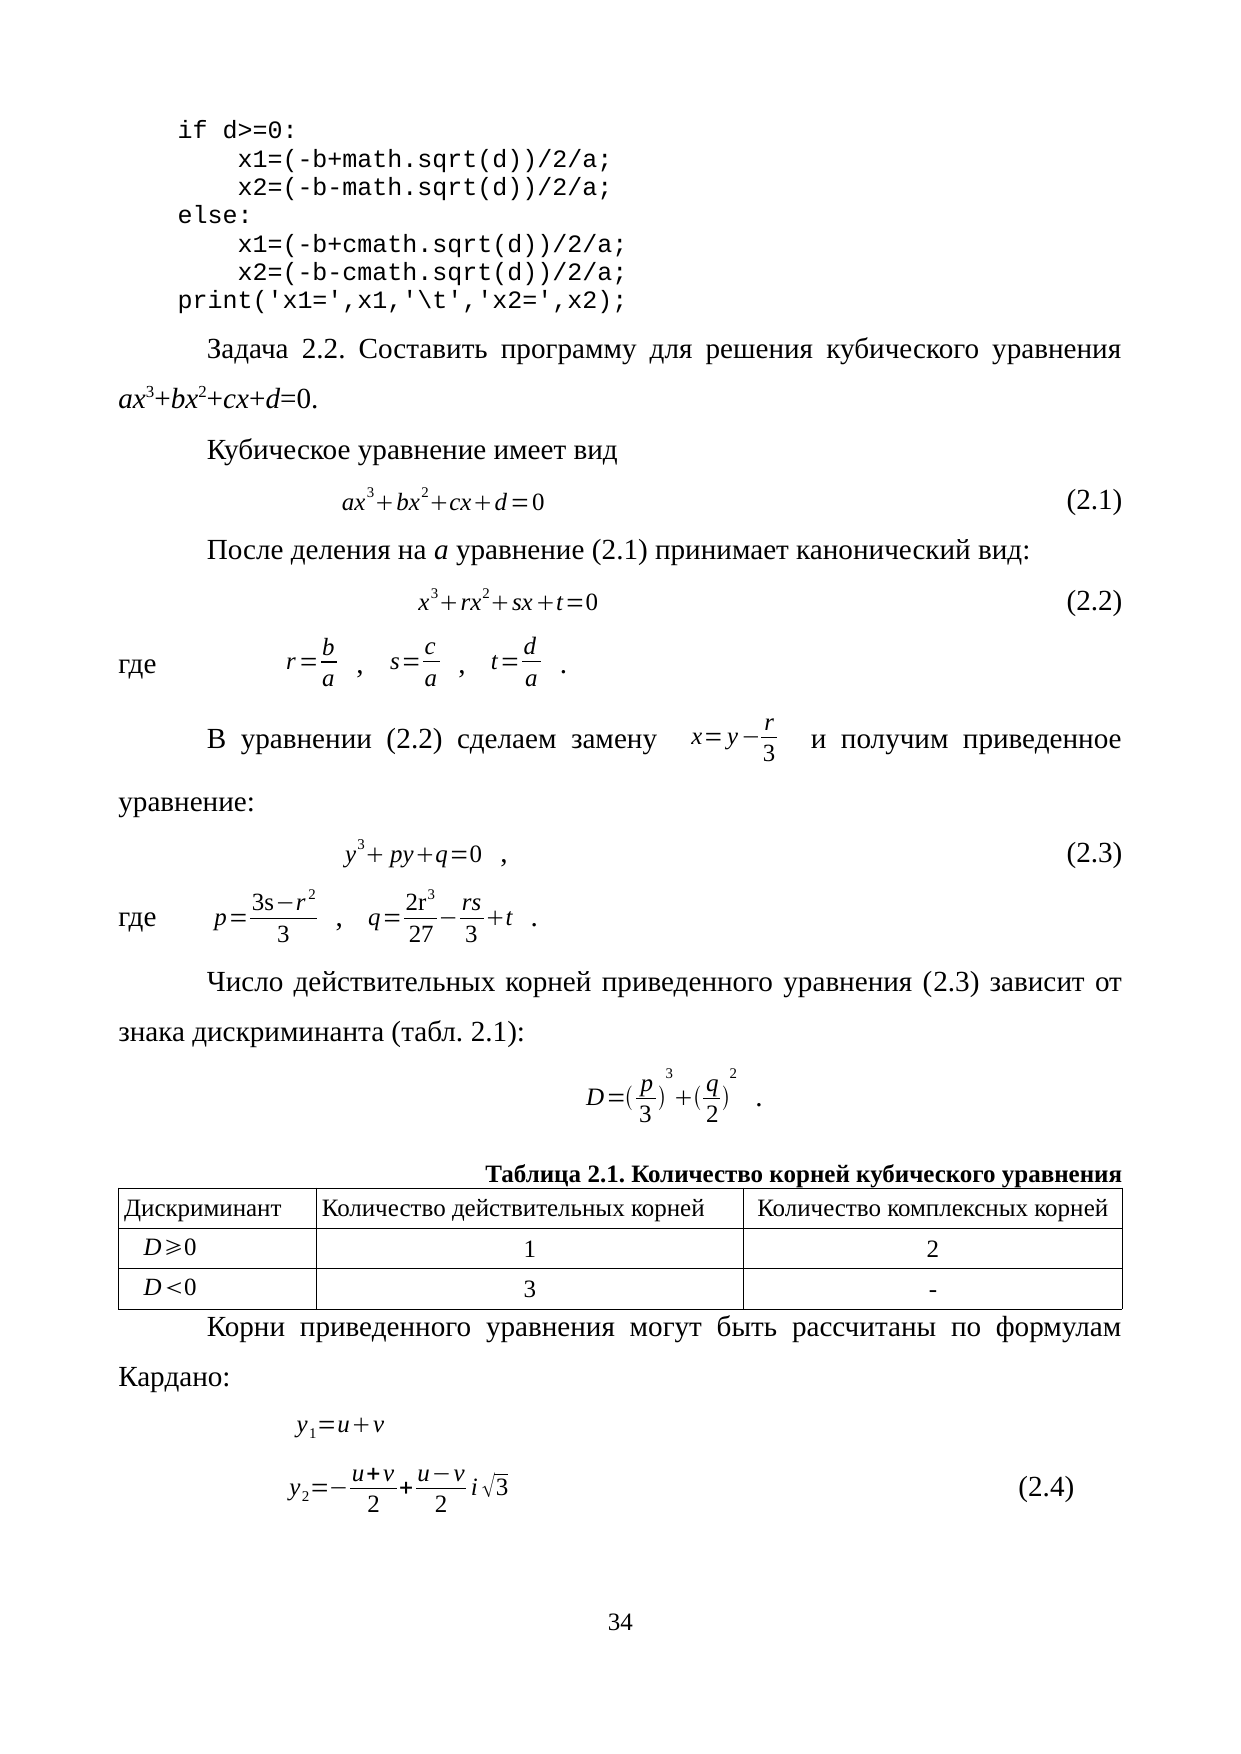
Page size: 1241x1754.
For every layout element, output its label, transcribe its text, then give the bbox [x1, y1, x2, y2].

text Корни приведенного уравнения могут быть рассчитаны по формулам Кардано: [118, 1310, 1122, 1392]
table_cell [119, 1269, 316, 1308]
table_cell 1 [317, 1229, 743, 1268]
text x2=(-b-math.sqrt(d))/2/a; [177, 175, 1122, 203]
table_cell [119, 1229, 316, 1268]
text После деления на a уравнение (2.1) принимает канонический вид: [118, 532, 1122, 566]
table_cell - [744, 1269, 1122, 1308]
text x1=(-b+math.sqrt(d))/2/a; [177, 146, 1122, 175]
text Число действительных корней приведенного уравнения (2.3) зависит от знака дискриминанта (табл. 2.1): [118, 964, 1122, 1048]
text где , . [118, 885, 1122, 947]
subtitle Таблица 2.1. Количество корней кубического уравнения [118, 1159, 1122, 1188]
text else: [177, 203, 1122, 231]
text (2.4) [118, 1459, 1122, 1518]
text x2=(-b-cmath.sqrt(d))/2/a; [177, 260, 1122, 288]
text (2.2) [118, 583, 1122, 616]
table_cell 2 [744, 1229, 1122, 1268]
text . [118, 1065, 1122, 1127]
table_header Количество комплексных корней [744, 1189, 1122, 1228]
text , (2.3) [118, 835, 1122, 868]
table_cell 3 [317, 1269, 743, 1308]
text (2.1) [118, 482, 1122, 516]
text где , , . [118, 633, 1122, 692]
text Кубическое уравнение имеет вид [118, 432, 1122, 465]
table_header Количество действительных корней [317, 1189, 743, 1228]
text print('x1=',x1,'\t','x2=',x2); [177, 288, 1122, 316]
text x1=(-b+cmath.sqrt(d))/2/a; [177, 231, 1122, 260]
text В уравнении (2.2) сделаем замену и получим приведенное уравнение: [118, 709, 1122, 818]
text Задача 2.2. Составить программу для решения кубического уравнения ax3+bx2+cx+d=0. [118, 331, 1122, 415]
table_header Дискриминант [119, 1189, 316, 1228]
text if d>=0: [177, 118, 1122, 146]
